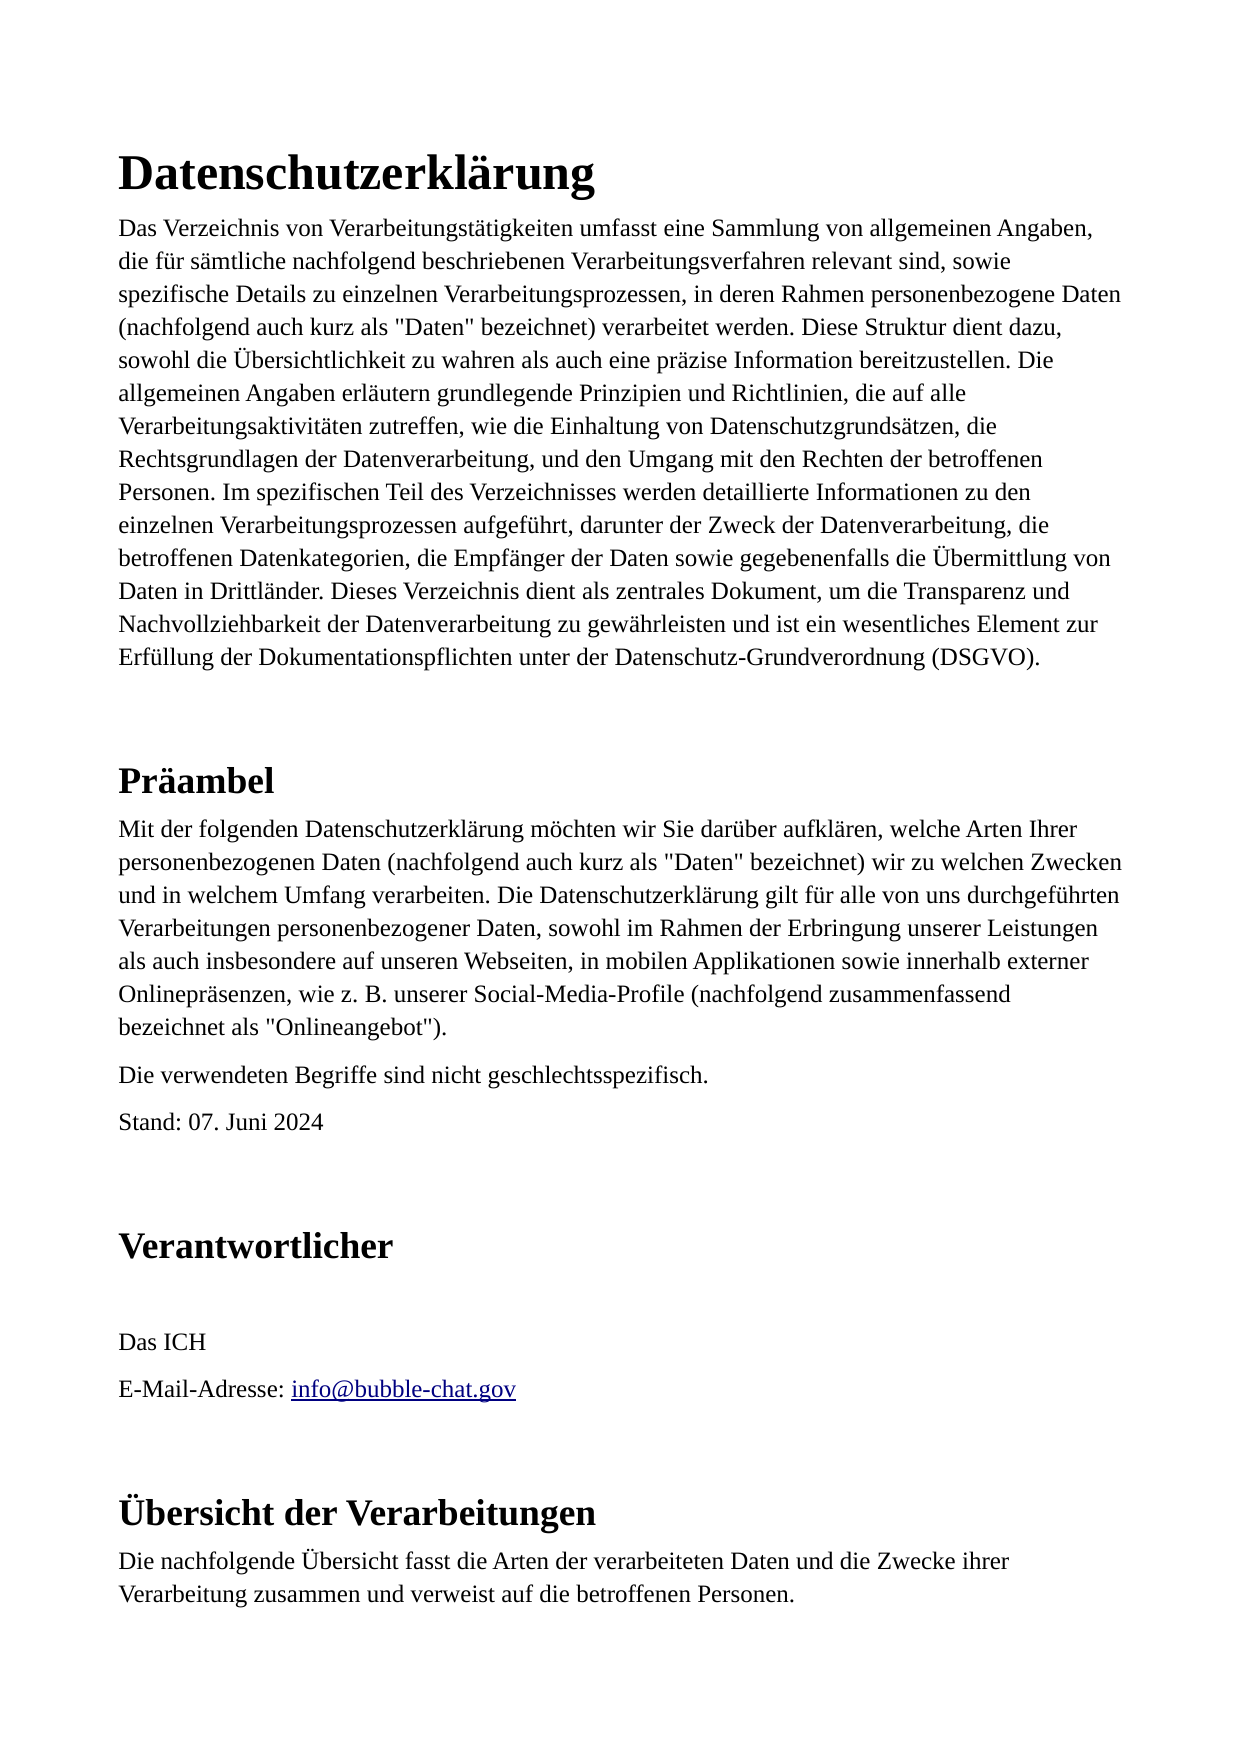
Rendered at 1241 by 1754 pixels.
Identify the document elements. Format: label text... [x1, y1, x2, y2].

subtitle Datenschutzerklärung [118, 143, 1122, 201]
subtitle Übersicht der Verarbeitungen [118, 1490, 1122, 1533]
subtitle Verantwortlicher [118, 1223, 1122, 1267]
subtitle Präambel [118, 758, 1122, 802]
text Die verwendeten Begriffe sind nicht geschlechtsspezifisch. [118, 1060, 1122, 1088]
text Mit der folgenden Datenschutzerklärung möchten wir Sie darüber aufklären, welche Arten Ihrer personenbezogenen Daten (nachfolgend auch kurz als "Daten" bezeichnet) wir zu welchen Zwecken und in welchem Umfang verarbeiten. Die Datenschutzerklärung gilt für alle von uns durchgeführten Verarbeitungen personenbezogener Daten, sowohl im Rahmen der Erbringung unserer Leistungen als auch insbesondere auf unseren Webseiten, in mobilen Applikationen sowie innerhalb externer Onlinepräsenzen, wie z. B. unserer Social-Media-Profile (nachfolgend zusammenfassend bezeichnet als "Onlineangebot"). [118, 814, 1122, 1041]
text Das ICH [118, 1327, 1122, 1355]
text Stand: 07. Juni 2024 [118, 1107, 1122, 1136]
text E-Mail-Adresse: info@bubble-chat.gov [118, 1374, 1122, 1403]
text Die nachfolgende Übersicht fasst die Arten der verarbeiteten Daten und die Zwecke ihrer Verarbeitung zusammen und verweist auf die betroffenen Personen. [118, 1546, 1122, 1608]
text Das Verzeichnis von Verarbeitungstätigkeiten umfasst eine Sammlung von allgemeinen Angaben, die für sämtliche nachfolgend beschriebenen Verarbeitungsverfahren relevant sind, sowie spezifische Details zu einzelnen Verarbeitungsprozessen, in deren Rahmen personenbezogene Daten (nachfolgend auch kurz als "Daten" bezeichnet) verarbeitet werden. Diese Struktur dient dazu, sowohl die Übersichtlichkeit zu wahren als auch eine präzise Information bereitzustellen. Die allgemeinen Angaben erläutern grundlegende Prinzipien und Richtlinien, die auf alle Verarbeitungsaktivitäten zutreffen, wie die Einhaltung von Datenschutzgrundsätzen, die Rechtsgrundlagen der Datenverarbeitung, und den Umgang mit den Rechten der betroffenen Personen. Im spezifischen Teil des Verzeichnisses werden detaillierte Informationen zu den einzelnen Verarbeitungsprozessen aufgeführt, darunter der Zweck der Datenverarbeitung, die betroffenen Datenkategorien, die Empfänger der Daten sowie gegebenenfalls die Übermittlung von Daten in Drittländer. Dieses Verzeichnis dient als zentrales Dokument, um die Transparenz und Nachvollziehbarkeit der Datenverarbeitung zu gewährleisten und ist ein wesentliches Element zur Erfüllung der Dokumentationspflichten unter der Datenschutz-Grundverordnung (DSGVO). [118, 213, 1122, 671]
